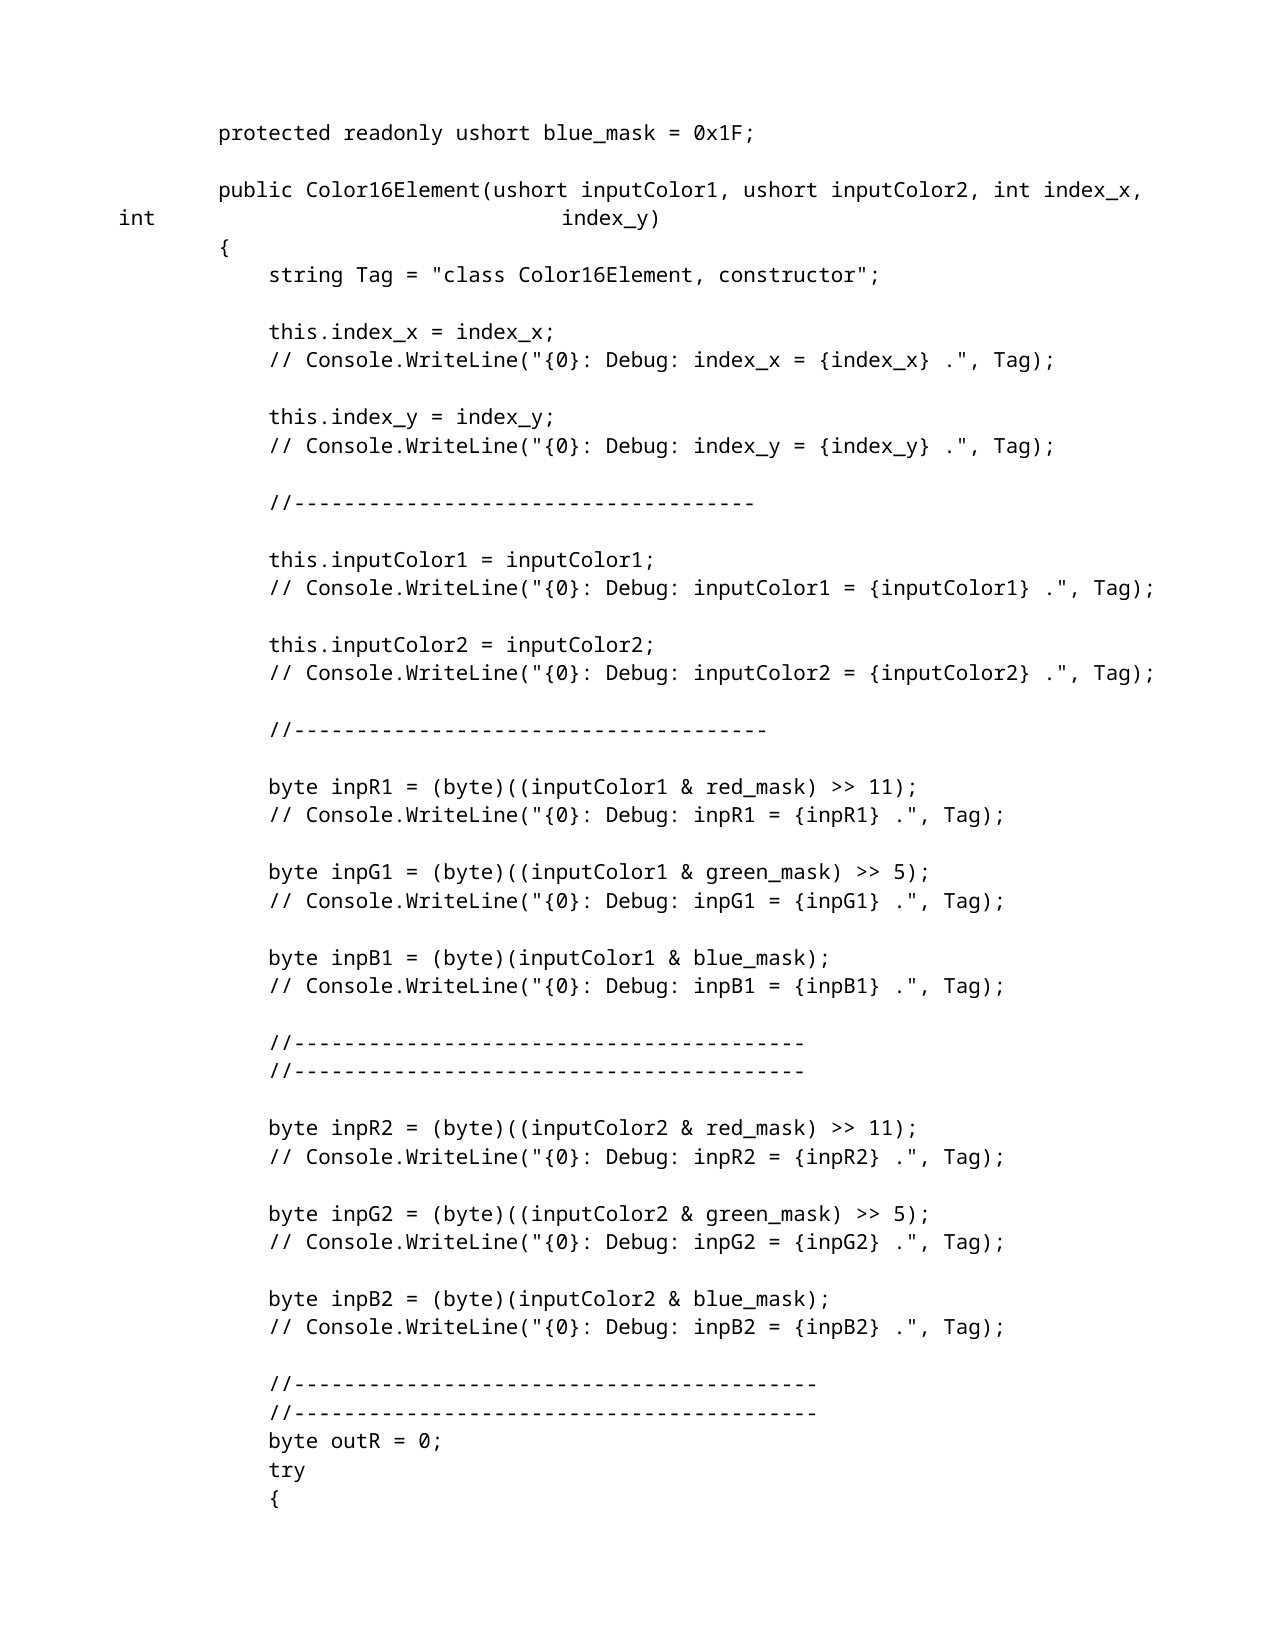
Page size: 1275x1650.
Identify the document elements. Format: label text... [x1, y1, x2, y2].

text this.inputColor2 = inputColor2; [118, 630, 1157, 658]
text protected readonly ushort blue_mask = 0x1F; [118, 118, 1157, 147]
text { [118, 1483, 1157, 1512]
text this.inputColor1 = inputColor1; [118, 545, 1157, 573]
text byte inpR1 = (byte)((inputColor1 & red_mask) >> 11); [118, 772, 1157, 801]
text //----------------------------------------- [118, 1057, 1157, 1085]
text this.index_y = index_y; [118, 402, 1157, 431]
text // Console.WriteLine("{0}: Debug: index_y = {index_y} .", Tag); [118, 431, 1157, 459]
text byte inpG2 = (byte)((inputColor2 & green_mask) >> 5); [118, 1199, 1157, 1227]
text //------------------------------------------ [118, 1398, 1157, 1426]
text byte inpB2 = (byte)(inputColor2 & blue_mask); [118, 1284, 1157, 1312]
text // Console.WriteLine("{0}: Debug: inpG2 = {inpG2} .", Tag); [118, 1227, 1157, 1256]
text // Console.WriteLine("{0}: Debug: inpR1 = {inpR1} .", Tag); [118, 801, 1157, 829]
text byte inpR2 = (byte)((inputColor2 & red_mask) >> 11); [118, 1113, 1157, 1142]
text //-------------------------------------- [118, 715, 1157, 744]
text //----------------------------------------- [118, 1028, 1157, 1057]
text string Tag = "class Color16Element, constructor"; [118, 260, 1157, 289]
text byte inpB1 = (byte)(inputColor1 & blue_mask); [118, 943, 1157, 971]
text //------------------------------------------ [118, 1369, 1157, 1398]
text // Console.WriteLine("{0}: Debug: inputColor2 = {inputColor2} .", Tag); [118, 658, 1157, 687]
text this.index_x = index_x; [118, 317, 1157, 346]
text // Console.WriteLine("{0}: Debug: inpB1 = {inpB1} .", Tag); [118, 971, 1157, 1000]
text // Console.WriteLine("{0}: Debug: inputColor1 = {inputColor1} .", Tag); [118, 573, 1157, 602]
text // Console.WriteLine("{0}: Debug: inpG1 = {inpG1} .", Tag); [118, 886, 1157, 914]
text byte inpG1 = (byte)((inputColor1 & green_mask) >> 5); [118, 857, 1157, 886]
text public Color16Element(ushort inputColor1, ushort inputColor2, int index_x, int index_y) [118, 175, 1157, 232]
text // Console.WriteLine("{0}: Debug: index_x = {index_x} .", Tag); [118, 346, 1157, 374]
text // Console.WriteLine("{0}: Debug: inpR2 = {inpR2} .", Tag); [118, 1142, 1157, 1170]
text // Console.WriteLine("{0}: Debug: inpB2 = {inpB2} .", Tag); [118, 1312, 1157, 1341]
text { [118, 232, 1157, 260]
text byte outR = 0; [118, 1426, 1157, 1455]
text //------------------------------------- [118, 488, 1157, 516]
text try [118, 1455, 1157, 1483]
